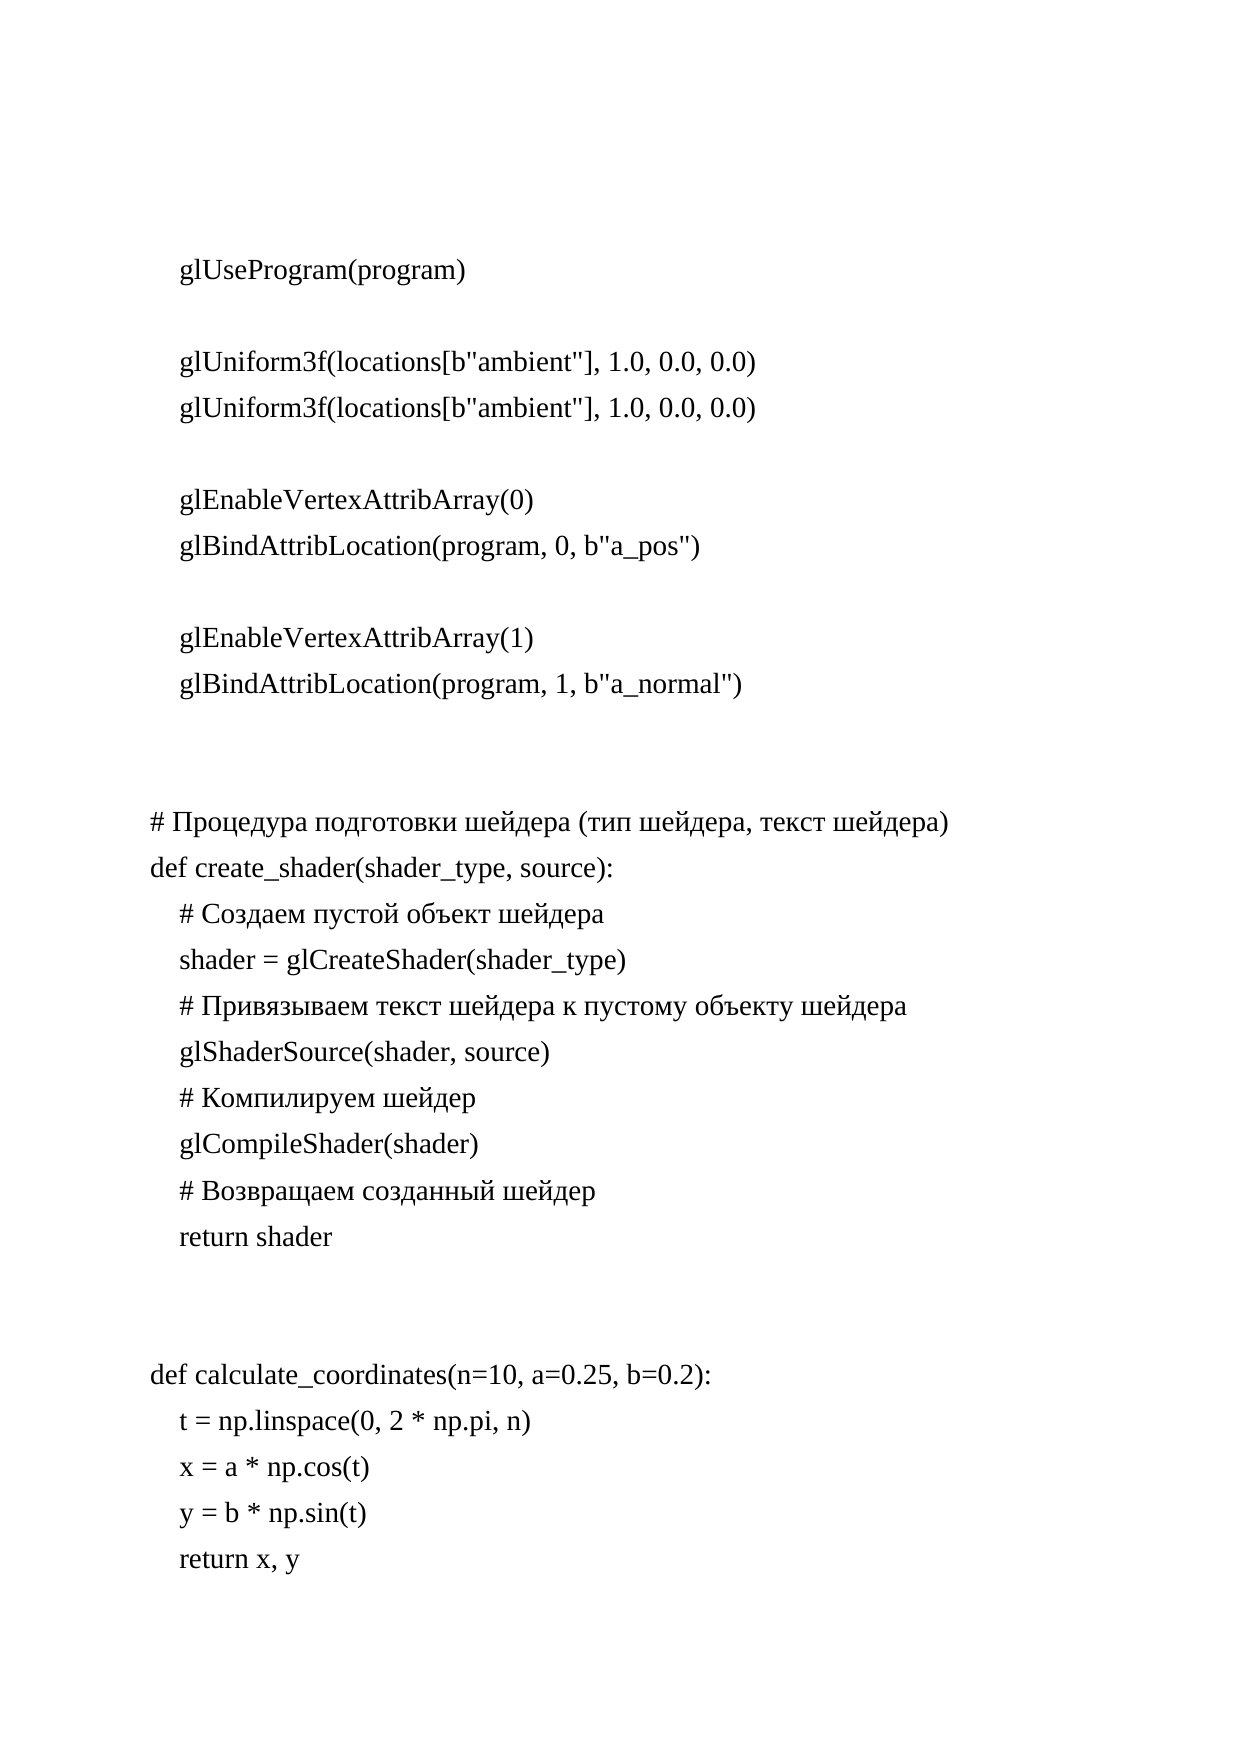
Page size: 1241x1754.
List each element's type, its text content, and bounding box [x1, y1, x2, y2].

text # Привязываем текст шейдера к пустому объекту шейдера [150, 988, 1090, 1022]
text glEnableVertexAttribArray(1) [150, 620, 1090, 654]
text # Создаем пустой объект шейдера [150, 896, 1090, 930]
text # Возвращаем созданный шейдер [150, 1173, 1090, 1206]
text # Компилируем шейдер [150, 1081, 1090, 1114]
text # Процедура подготовки шейдера (тип шейдера, текст шейдера) [150, 804, 1090, 838]
text glUniform3f(locations[b"ambient"], 1.0, 0.0, 0.0) [150, 344, 1090, 377]
text x = a * np.cos(t) [150, 1449, 1090, 1482]
text y = b * np.sin(t) [150, 1495, 1090, 1528]
text glShaderSource(shader, source) [150, 1034, 1090, 1068]
text shader = glCreateShader(shader_type) [150, 942, 1090, 976]
text return x, y [150, 1541, 1090, 1574]
text return shader [150, 1219, 1090, 1252]
text glUniform3f(locations[b"ambient"], 1.0, 0.0, 0.0) [150, 390, 1090, 423]
text def calculate_coordinates(n=10, a=0.25, b=0.2): [150, 1357, 1090, 1390]
text def create_shader(shader_type, source): [150, 850, 1090, 884]
text glBindAttribLocation(program, 1, b"a_normal") [150, 666, 1090, 700]
text t = np.linspace(0, 2 * np.pi, n) [150, 1403, 1090, 1436]
text glCompileShader(shader) [150, 1127, 1090, 1160]
text glEnableVertexAttribArray(0) [150, 482, 1090, 516]
text glUseProgram(program) [150, 252, 1090, 285]
text glBindAttribLocation(program, 0, b"a_pos") [150, 528, 1090, 562]
